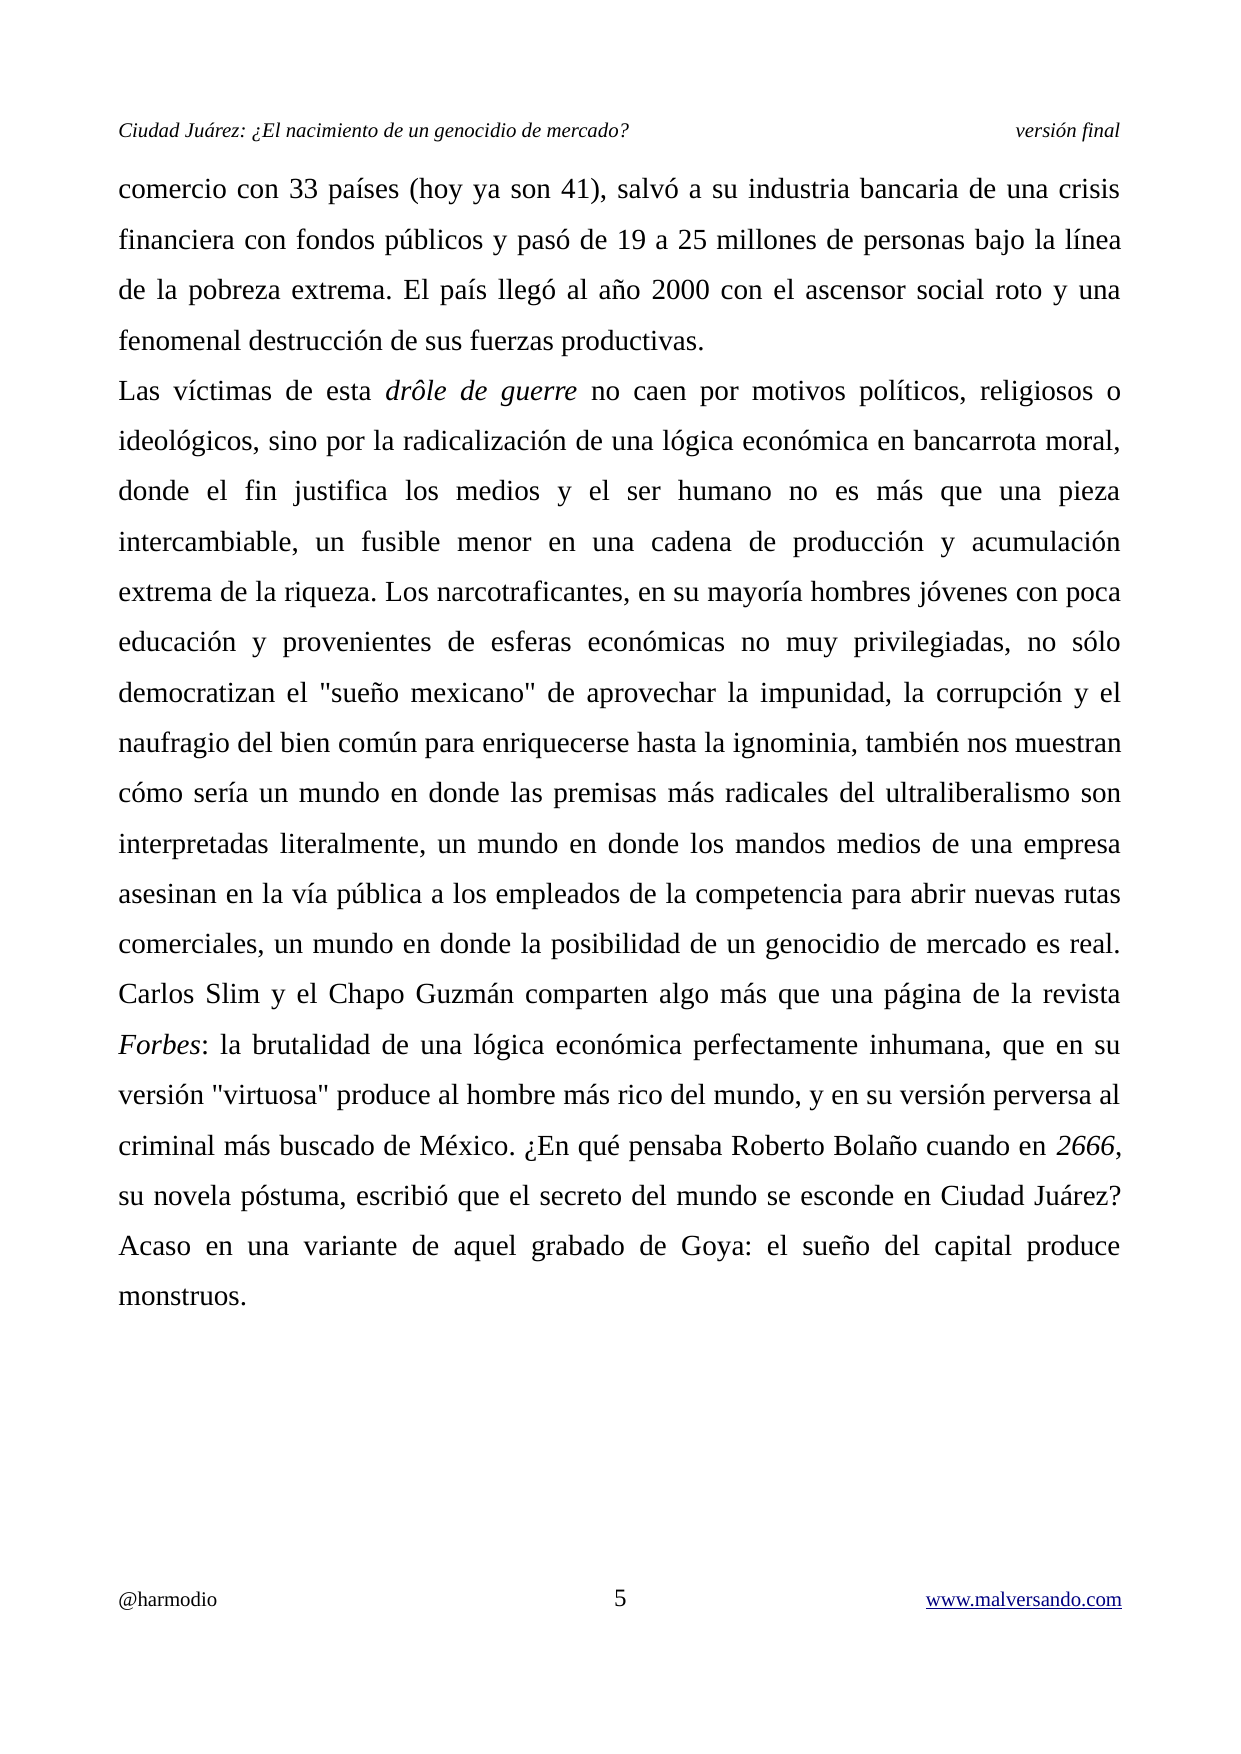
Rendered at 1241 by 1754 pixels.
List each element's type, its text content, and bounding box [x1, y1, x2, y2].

text comercio con 33 países (hoy ya son 41), salvó a su industria bancaria de una crisis financiera con fondos públicos y pasó de 19 a 25 millones de personas bajo la línea de la pobreza extrema. El país llegó al año 2000 con el ascensor social roto y una fenomenal destrucción de sus fuerzas productivas. [118, 172, 1122, 356]
text Las víctimas de esta drôle de guerre no caen por motivos políticos, religiosos o ideológicos, sino por la radicalización de una lógica económica en bancarrota moral, donde el fin justifica los medios y el ser humano no es más que una pieza intercambiable, un fusible menor en una cadena de producción y acumulación extrema de la riqueza. Los narcotraficantes, en su mayoría hombres jóvenes con poca educación y provenientes de esferas económicas no muy privilegiadas, no sólo democratizan el "sueño mexicano" de aprovechar la impunidad, la corrupción y el naufragio del bien común para enriquecerse hasta la ignominia, también nos muestran cómo sería un mundo en donde las premisas más radicales del ultraliberalismo son interpretadas literalmente, un mundo en donde los mandos medios de una empresa asesinan en la vía pública a los empleados de la competencia para abrir nuevas rutas comerciales, un mundo en donde la posibilidad de un genocidio de mercado es real. Carlos Slim y el Chapo Guzmán comparten algo más que una página de la revista Forbes: la brutalidad de una lógica económica perfectamente inhumana, que en su versión "virtuosa" produce al hombre más rico del mundo, y en su versión perversa al criminal más buscado de México. ¿En qué pensaba Roberto Bolaño cuando en 2666, su novela póstuma, escribió que el secreto del mundo se esconde en Ciudad Juárez? Acaso en una variante de aquel grabado de Goya: el sueño del capital produce monstruos. [118, 373, 1122, 1312]
